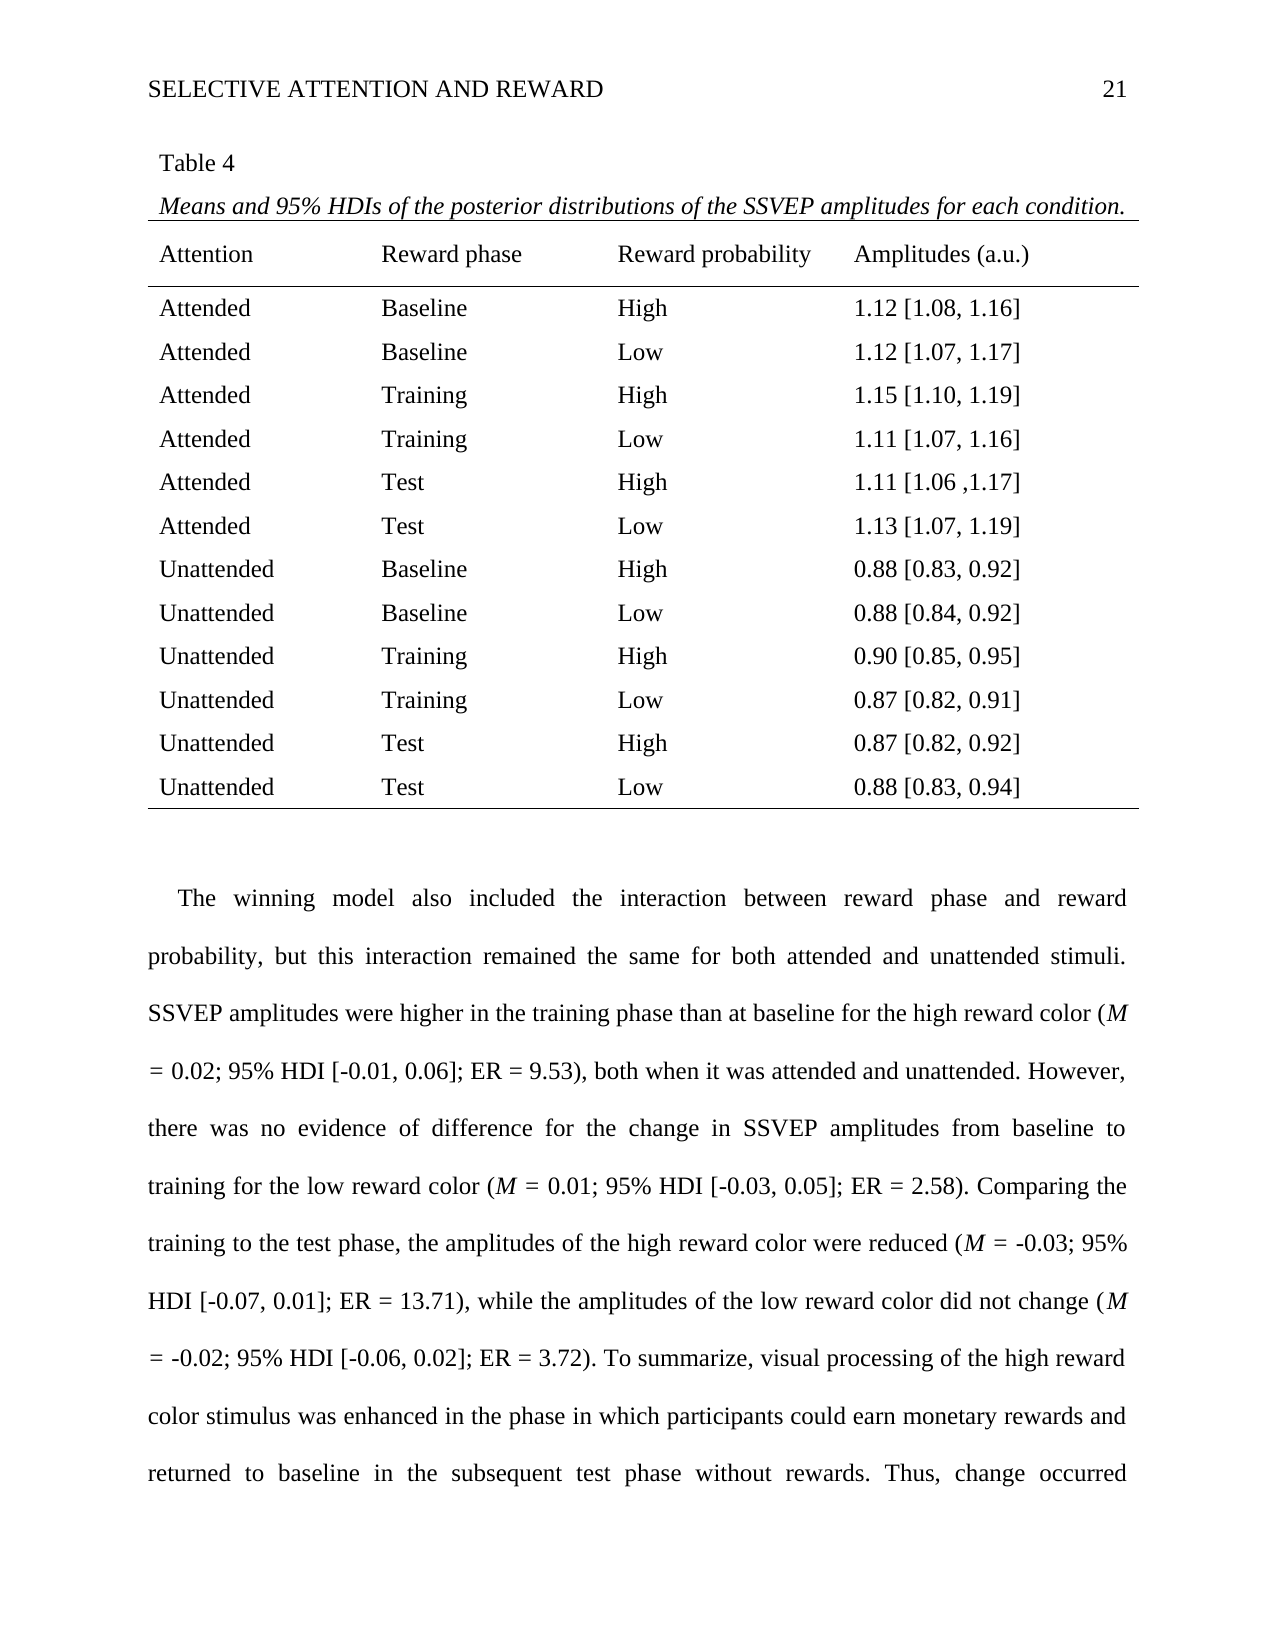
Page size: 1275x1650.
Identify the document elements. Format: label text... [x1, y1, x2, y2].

table_cell Unattended [148, 590, 370, 634]
table_cell Baseline [370, 547, 606, 590]
table_cell Baseline [370, 329, 606, 373]
table_cell Unattended [148, 765, 370, 808]
table_cell Low [606, 590, 842, 634]
table_cell Unattended [148, 547, 370, 590]
table_cell Training [370, 678, 606, 721]
table_cell 0.88 [0.83, 0.94] [843, 765, 1139, 808]
table_cell Training [370, 634, 606, 677]
table_cell Test [370, 503, 606, 547]
table_cell 1.12 [1.08, 1.16] [843, 287, 1139, 329]
table_cell Amplitudes (a.u.) [843, 221, 1139, 286]
table_cell Attention [148, 221, 370, 286]
table_cell 0.87 [0.82, 0.91] [843, 678, 1139, 721]
table_cell 1.15 [1.10, 1.19] [843, 373, 1139, 416]
table_cell Attended [148, 373, 370, 416]
table_cell 0.87 [0.82, 0.92] [843, 721, 1139, 764]
text The winning model also included the interaction between reward phase and reward probability, but this interaction remained the same for both attended and unattended stimuli. SSVEP amplitudes were higher in the training phase than at baseline for the high reward color (M = 0.02; 95% HDI [-0.01, 0.06]; ER = 9.53), both when it was attended and unattended. However, there was no evidence of difference for the change in SSVEP amplitudes from baseline to training for the low reward color (M = 0.01; 95% HDI [-0.03, 0.05]; ER = 2.58). Comparing the training to the test phase, the amplitudes of the high reward color were reduced (M = -0.03; 95% HDI [-0.07, 0.01]; ER = 13.71), while the amplitudes of the low reward color did not change (M = -0.02; 95% HDI [-0.06, 0.02]; ER = 3.72). To summarize, visual processing of the high reward color stimulus was enhanced in the phase in which participants could earn monetary rewards and returned to baseline in the subsequent test phase without rewards. Thus, change occurred [148, 883, 1127, 1487]
table_cell Test [370, 460, 606, 503]
table_cell 0.88 [0.84, 0.92] [843, 590, 1139, 634]
table_cell Reward phase [370, 221, 606, 286]
table_cell High [606, 547, 842, 590]
table_cell Test [370, 765, 606, 808]
table_cell Training [370, 373, 606, 416]
table_cell Unattended [148, 721, 370, 764]
table_cell Attended [148, 416, 370, 460]
table_cell Attended [148, 503, 370, 547]
table_cell 1.11 [1.06 ,1.17] [843, 460, 1139, 503]
table_cell 1.13 [1.07, 1.19] [843, 503, 1139, 547]
table_cell Low [606, 678, 842, 721]
table_cell High [606, 721, 842, 764]
table_header Table 4 Means and 95% HDIs of the posterior distributions of the SSVEP amplitudes for each condition. [148, 148, 1139, 219]
table_cell Unattended [148, 678, 370, 721]
table_cell Attended [148, 329, 370, 373]
table_cell Low [606, 329, 842, 373]
table_cell 0.90 [0.85, 0.95] [843, 634, 1139, 677]
table_cell Low [606, 765, 842, 808]
table_cell Attended [148, 287, 370, 329]
table_cell 0.88 [0.83, 0.92] [843, 547, 1139, 590]
table_cell High [606, 373, 842, 416]
table_cell 1.12 [1.07, 1.17] [843, 329, 1139, 373]
table_cell Training [370, 416, 606, 460]
table_cell Attended [148, 460, 370, 503]
table_cell High [606, 287, 842, 329]
table_cell Reward probability [606, 221, 842, 286]
table_cell High [606, 634, 842, 677]
table_cell High [606, 460, 842, 503]
table_cell Baseline [370, 590, 606, 634]
table_cell Baseline [370, 287, 606, 329]
table_cell Low [606, 503, 842, 547]
table_cell Unattended [148, 634, 370, 677]
table_cell 1.11 [1.07, 1.16] [843, 416, 1139, 460]
table_cell Test [370, 721, 606, 764]
table_cell Low [606, 416, 842, 460]
